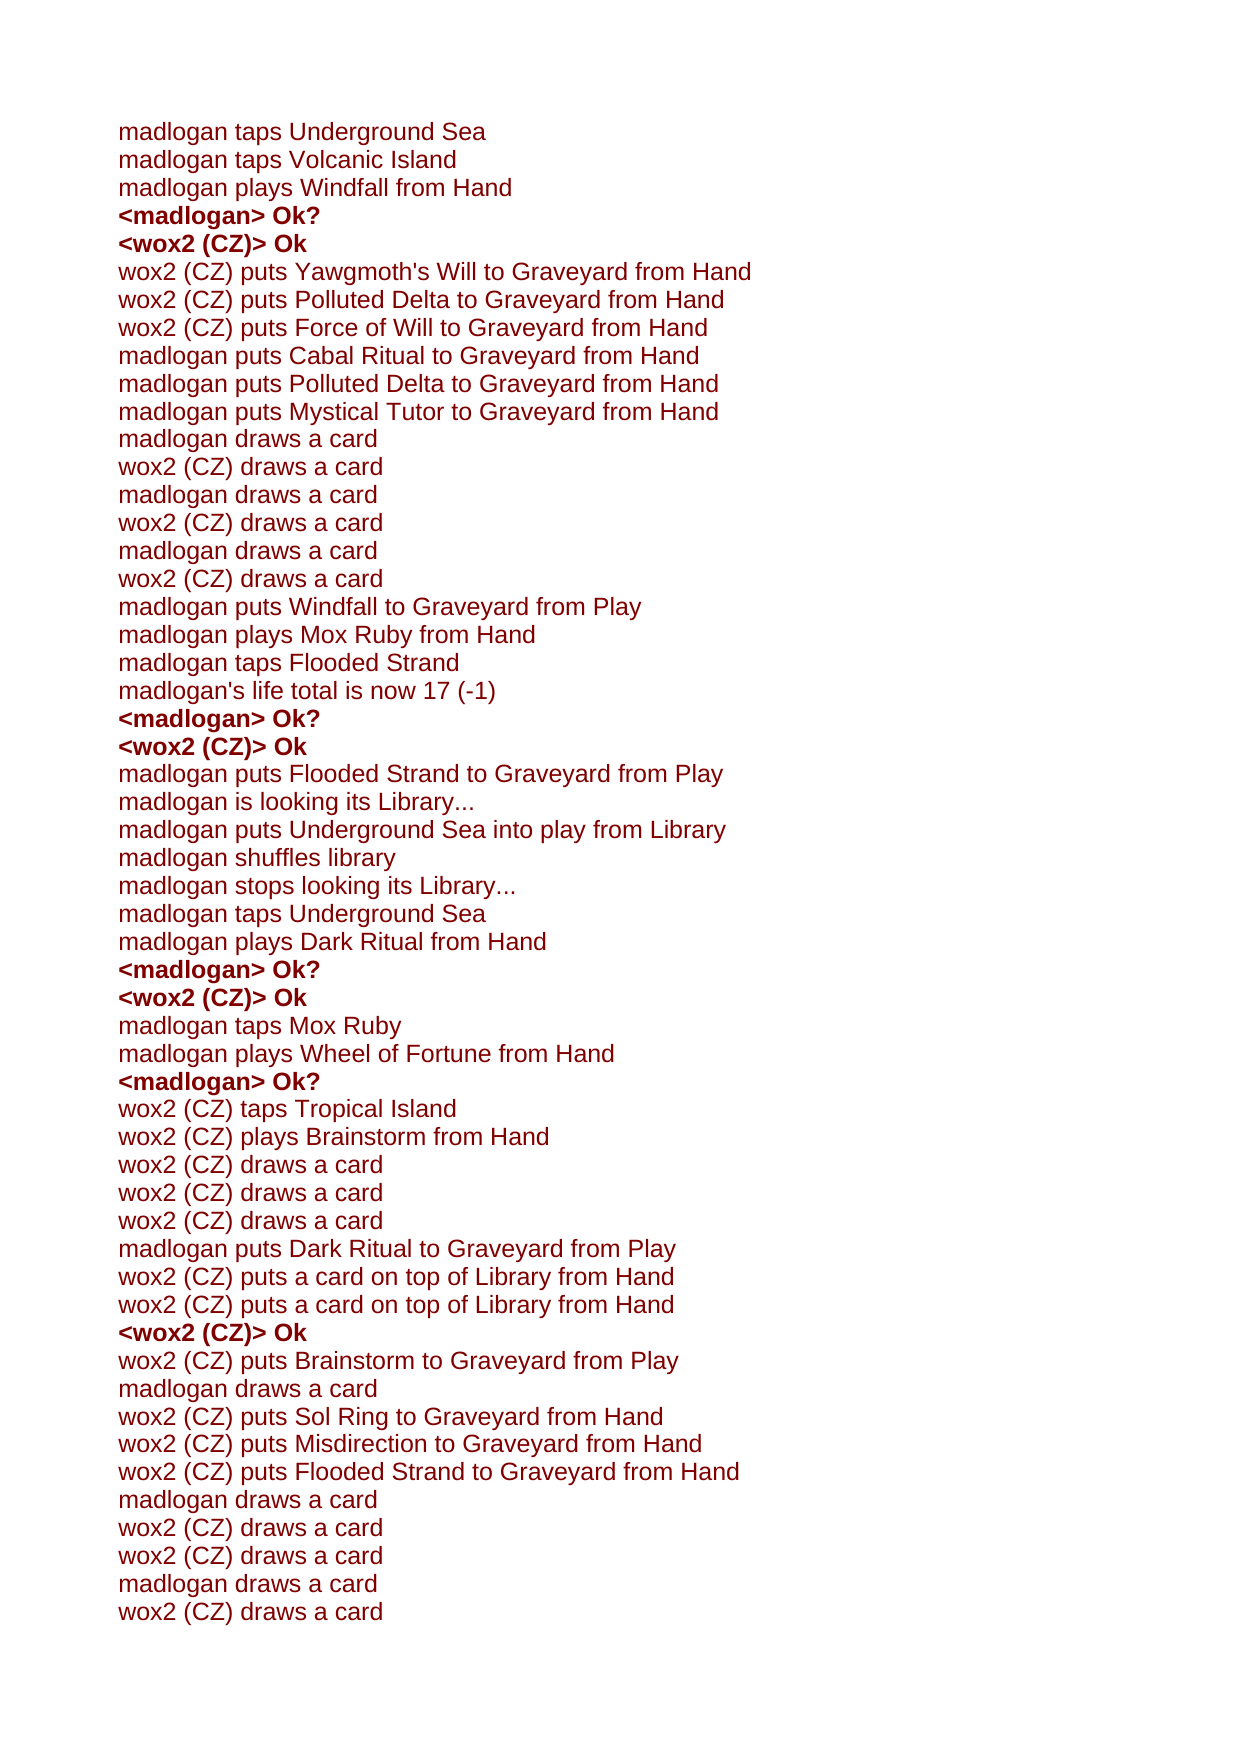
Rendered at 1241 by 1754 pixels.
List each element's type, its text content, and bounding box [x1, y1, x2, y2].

text madlogan puts Mystical Tutor to Graveyard from Hand [118, 397, 1122, 425]
text <madlogan> Ok? [118, 956, 1122, 983]
text madlogan draws a card [118, 537, 1122, 565]
text madlogan's life total is now 17 (-1) [118, 676, 1122, 704]
text <wox2 (CZ)> Ok [118, 732, 1122, 760]
text wox2 (CZ) puts Brainstorm to Graveyard from Play [118, 1346, 1122, 1374]
text wox2 (CZ) draws a card [118, 1151, 1122, 1179]
text wox2 (CZ) puts a card on top of Library from Hand [118, 1263, 1122, 1291]
text wox2 (CZ) draws a card [118, 1514, 1122, 1542]
text wox2 (CZ) puts Polluted Delta to Graveyard from Hand [118, 286, 1122, 313]
text wox2 (CZ) taps Tropical Island [118, 1095, 1122, 1123]
text <madlogan> Ok? [118, 202, 1122, 230]
text wox2 (CZ) draws a card [118, 1179, 1122, 1207]
text madlogan plays Windfall from Hand [118, 174, 1122, 202]
text wox2 (CZ) plays Brainstorm from Hand [118, 1123, 1122, 1151]
text wox2 (CZ) puts Force of Will to Graveyard from Hand [118, 313, 1122, 341]
text madlogan taps Volcanic Island [118, 146, 1122, 174]
text <wox2 (CZ)> Ok [118, 983, 1122, 1011]
text madlogan taps Underground Sea [118, 118, 1122, 146]
text madlogan draws a card [118, 425, 1122, 453]
text madlogan puts Windfall to Graveyard from Play [118, 593, 1122, 621]
text wox2 (CZ) draws a card [118, 1598, 1122, 1626]
text madlogan stops looking its Library... [118, 872, 1122, 900]
text wox2 (CZ) puts Sol Ring to Graveyard from Hand [118, 1402, 1122, 1430]
text <madlogan> Ok? [118, 704, 1122, 732]
text madlogan puts Polluted Delta to Graveyard from Hand [118, 369, 1122, 397]
text madlogan draws a card [118, 1486, 1122, 1514]
text wox2 (CZ) draws a card [118, 453, 1122, 481]
text madlogan taps Mox Ruby [118, 1011, 1122, 1039]
text madlogan plays Dark Ritual from Hand [118, 928, 1122, 956]
text wox2 (CZ) draws a card [118, 509, 1122, 537]
text <wox2 (CZ)> Ok [118, 230, 1122, 258]
text madlogan puts Underground Sea into play from Library [118, 816, 1122, 844]
text wox2 (CZ) puts Misdirection to Graveyard from Hand [118, 1430, 1122, 1458]
text madlogan plays Wheel of Fortune from Hand [118, 1039, 1122, 1067]
text wox2 (CZ) draws a card [118, 1207, 1122, 1235]
text <wox2 (CZ)> Ok [118, 1318, 1122, 1346]
text madlogan shuffles library [118, 844, 1122, 872]
text madlogan puts Cabal Ritual to Graveyard from Hand [118, 341, 1122, 369]
text wox2 (CZ) puts a card on top of Library from Hand [118, 1291, 1122, 1318]
text madlogan taps Underground Sea [118, 900, 1122, 928]
text madlogan taps Flooded Strand [118, 648, 1122, 676]
text madlogan puts Dark Ritual to Graveyard from Play [118, 1235, 1122, 1263]
text madlogan draws a card [118, 1570, 1122, 1598]
text wox2 (CZ) puts Flooded Strand to Graveyard from Hand [118, 1458, 1122, 1486]
text madlogan draws a card [118, 481, 1122, 509]
text <madlogan> Ok? [118, 1067, 1122, 1095]
text madlogan draws a card [118, 1374, 1122, 1402]
text wox2 (CZ) draws a card [118, 1542, 1122, 1570]
text madlogan plays Mox Ruby from Hand [118, 621, 1122, 648]
text madlogan is looking its Library... [118, 788, 1122, 816]
text wox2 (CZ) puts Yawgmoth's Will to Graveyard from Hand [118, 258, 1122, 286]
text madlogan puts Flooded Strand to Graveyard from Play [118, 760, 1122, 788]
text wox2 (CZ) draws a card [118, 565, 1122, 593]
